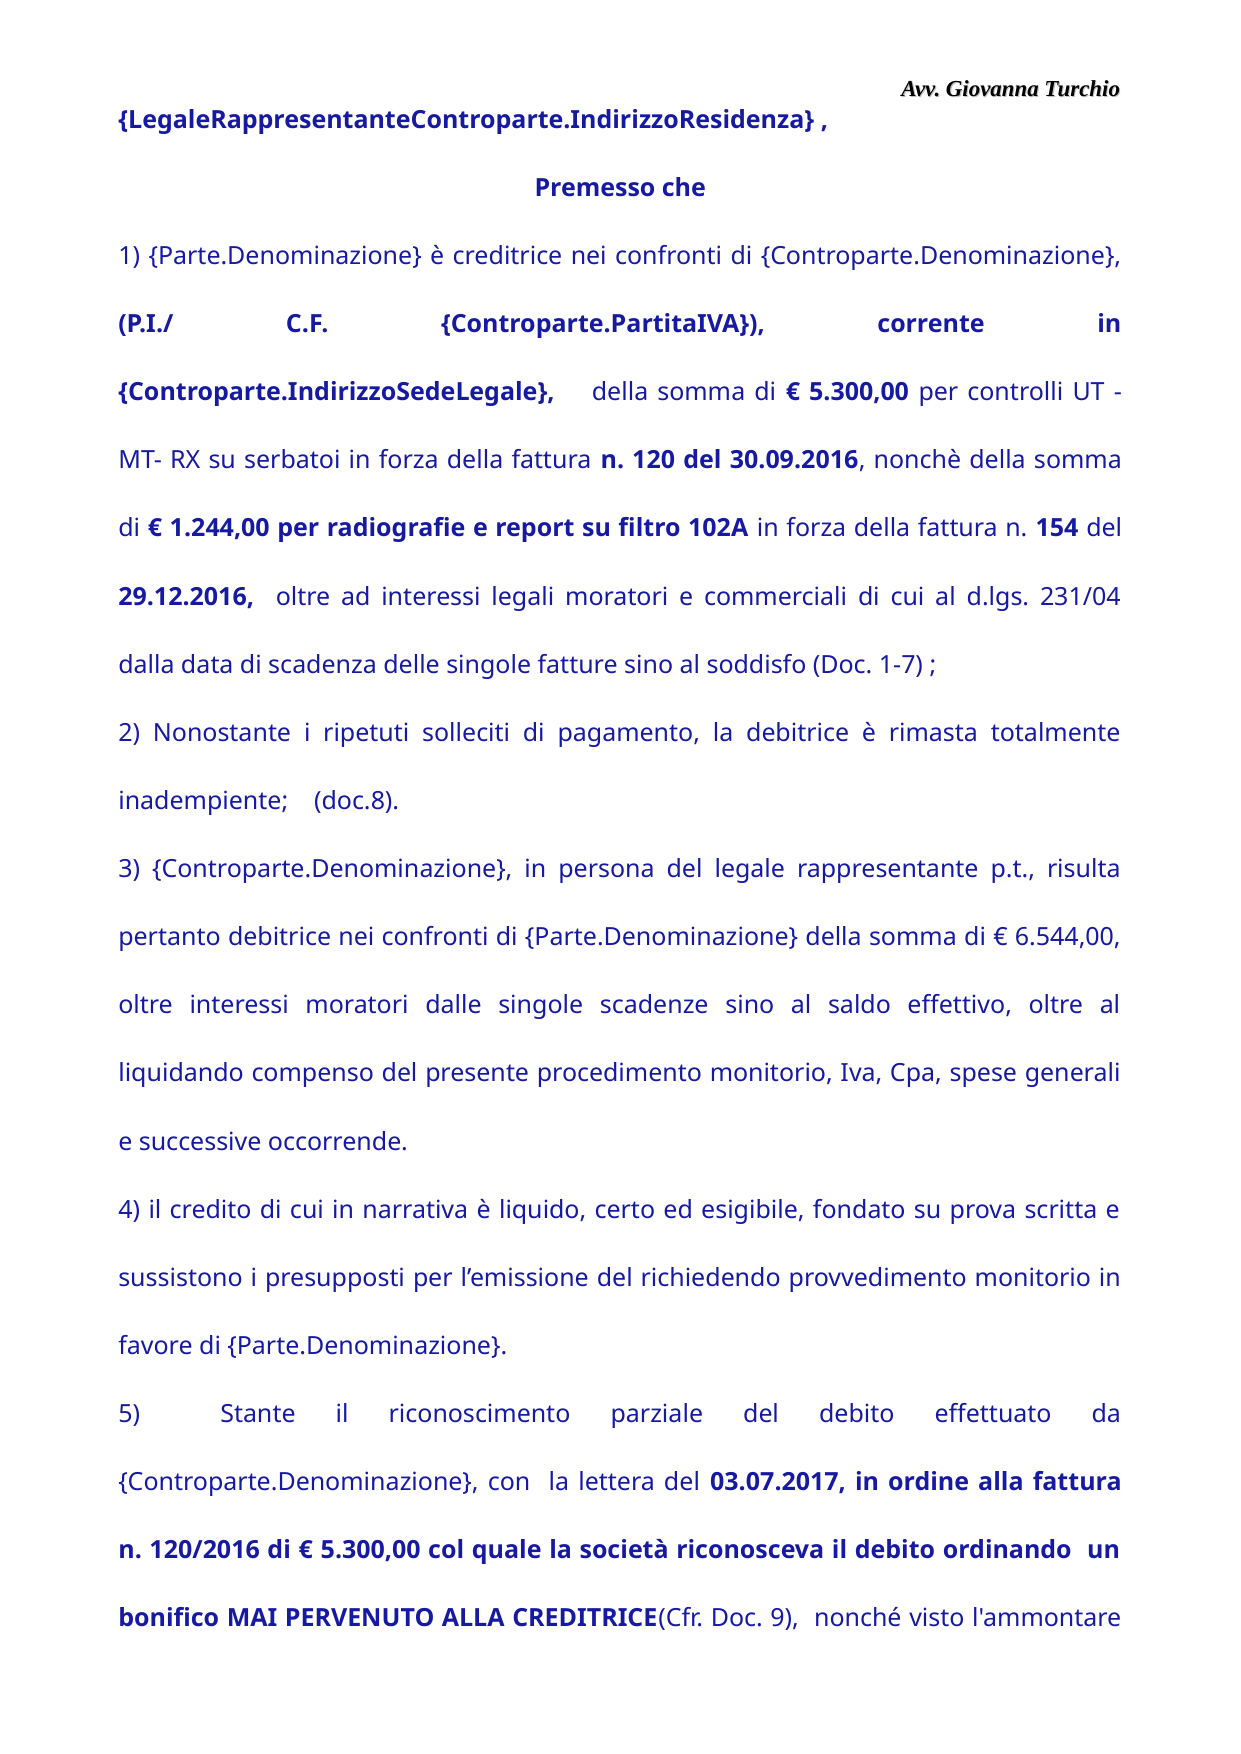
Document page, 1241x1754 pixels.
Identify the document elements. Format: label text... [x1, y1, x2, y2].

text 2) Nonostante i ripetuti solleciti di pagamento, la debitrice è rimasta totalmente inadempiente; (doc.8). [118, 714, 1122, 817]
text 3) {Controparte.Denominazione}, in persona del legale rappresentante p.t., risulta pertanto debitrice nei confronti di {Parte.Denominazione} della somma di € 6.544,00, oltre interessi moratori dalle singole scadenze sino al saldo effettivo, oltre al liquidando compenso del presente procedimento monitorio, Iva, Cpa, spese generali e successive occorrende. [118, 851, 1122, 1157]
text 5) Stante il riconoscimento parziale del debito effettuato da {Controparte.Denominazione}, con la lettera del 03.07.2017, in ordine alla fattura n. 120/2016 di € 5.300,00 col quale la società riconosceva il debito ordinando un bonifico MAI PERVENUTO ALLA CREDITRICE(Cfr. Doc. 9), nonché visto l'ammontare [118, 1396, 1122, 1634]
text 4) il credito di cui in narrativa è liquido, certo ed esigibile, fondato su prova scritta e sussistono i presupposti per l’emissione del richiedendo provvedimento monitorio in favore di {Parte.Denominazione}. [118, 1191, 1122, 1362]
text {LegaleRappresentanteControparte.IndirizzoResidenza} , [118, 101, 1122, 135]
text 1) {Parte.Denominazione} è creditrice nei confronti di {Controparte.Denominazione}, (P.I./ C.F. {Controparte.PartitaIVA}), corrente in {Controparte.IndirizzoSedeLegale}, della somma di € 5.300,00 per controlli UT - MT- RX su serbatoi in forza della fattura n. 120 del 30.09.2016, nonchè della somma di € 1.244,00 per radiografie e report su filtro 102A in forza della fattura n. 154 del 29.12.2016, oltre ad interessi legali moratori e commerciali di cui al d.lgs. 231/04 dalla data di scadenza delle singole fatture sino al soddisfo (Doc. 1-7) ; [118, 238, 1122, 680]
text Premesso che [118, 169, 1122, 203]
